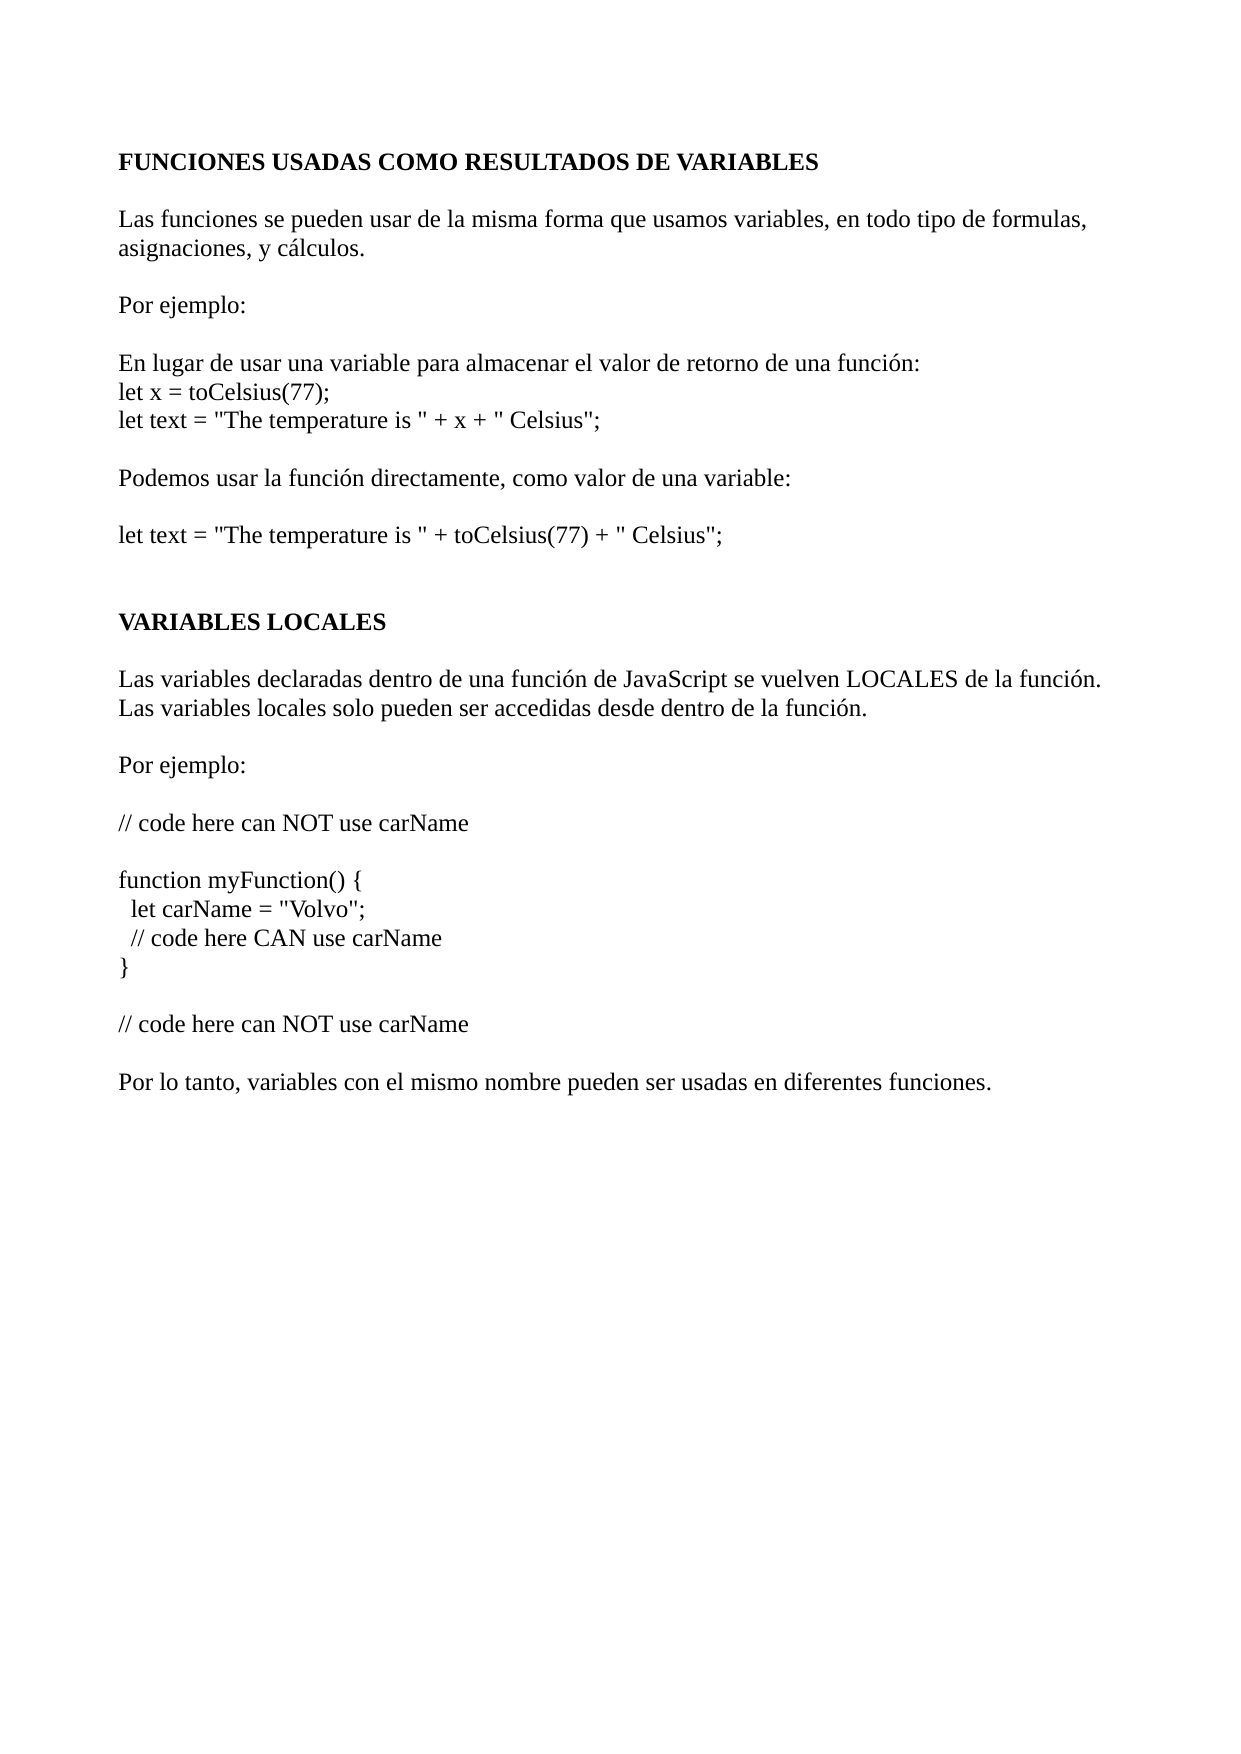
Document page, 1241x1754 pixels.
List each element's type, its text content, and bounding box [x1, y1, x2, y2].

text Por lo tanto, variables con el mismo nombre pueden ser usadas en diferentes funciones. [118, 1067, 1122, 1124]
text let text = "The temperature is " + toCelsius(77) + " Celsius"; [118, 521, 1122, 549]
text Las funciones se pueden usar de la misma forma que usamos variables, en todo tipo de formulas, asignaciones, y cálculos. [118, 204, 1122, 262]
text // code here can NOT use carName function myFunction() { let carName = "Volvo"; // code here CAN use carName } // code here can NOT use carName [118, 808, 1122, 1038]
text Por ejemplo: [118, 751, 1122, 779]
text Por ejemplo: [118, 291, 1122, 319]
text En lugar de usar una variable para almacenar el valor de retorno de una función: [118, 348, 1122, 377]
text FUNCIONES USADAS COMO RESULTADOS DE VARIABLES [118, 147, 1122, 176]
text let x = toCelsius(77); let text = "The temperature is " + x + " Celsius"; [118, 377, 1122, 434]
text Las variables declaradas dentro de una función de JavaScript se vuelven LOCALES de la función. [118, 664, 1122, 693]
text Podemos usar la función directamente, como valor de una variable: [118, 463, 1122, 492]
text Las variables locales solo pueden ser accedidas desde dentro de la función. [118, 693, 1122, 722]
text VARIABLES LOCALES [118, 607, 1122, 636]
